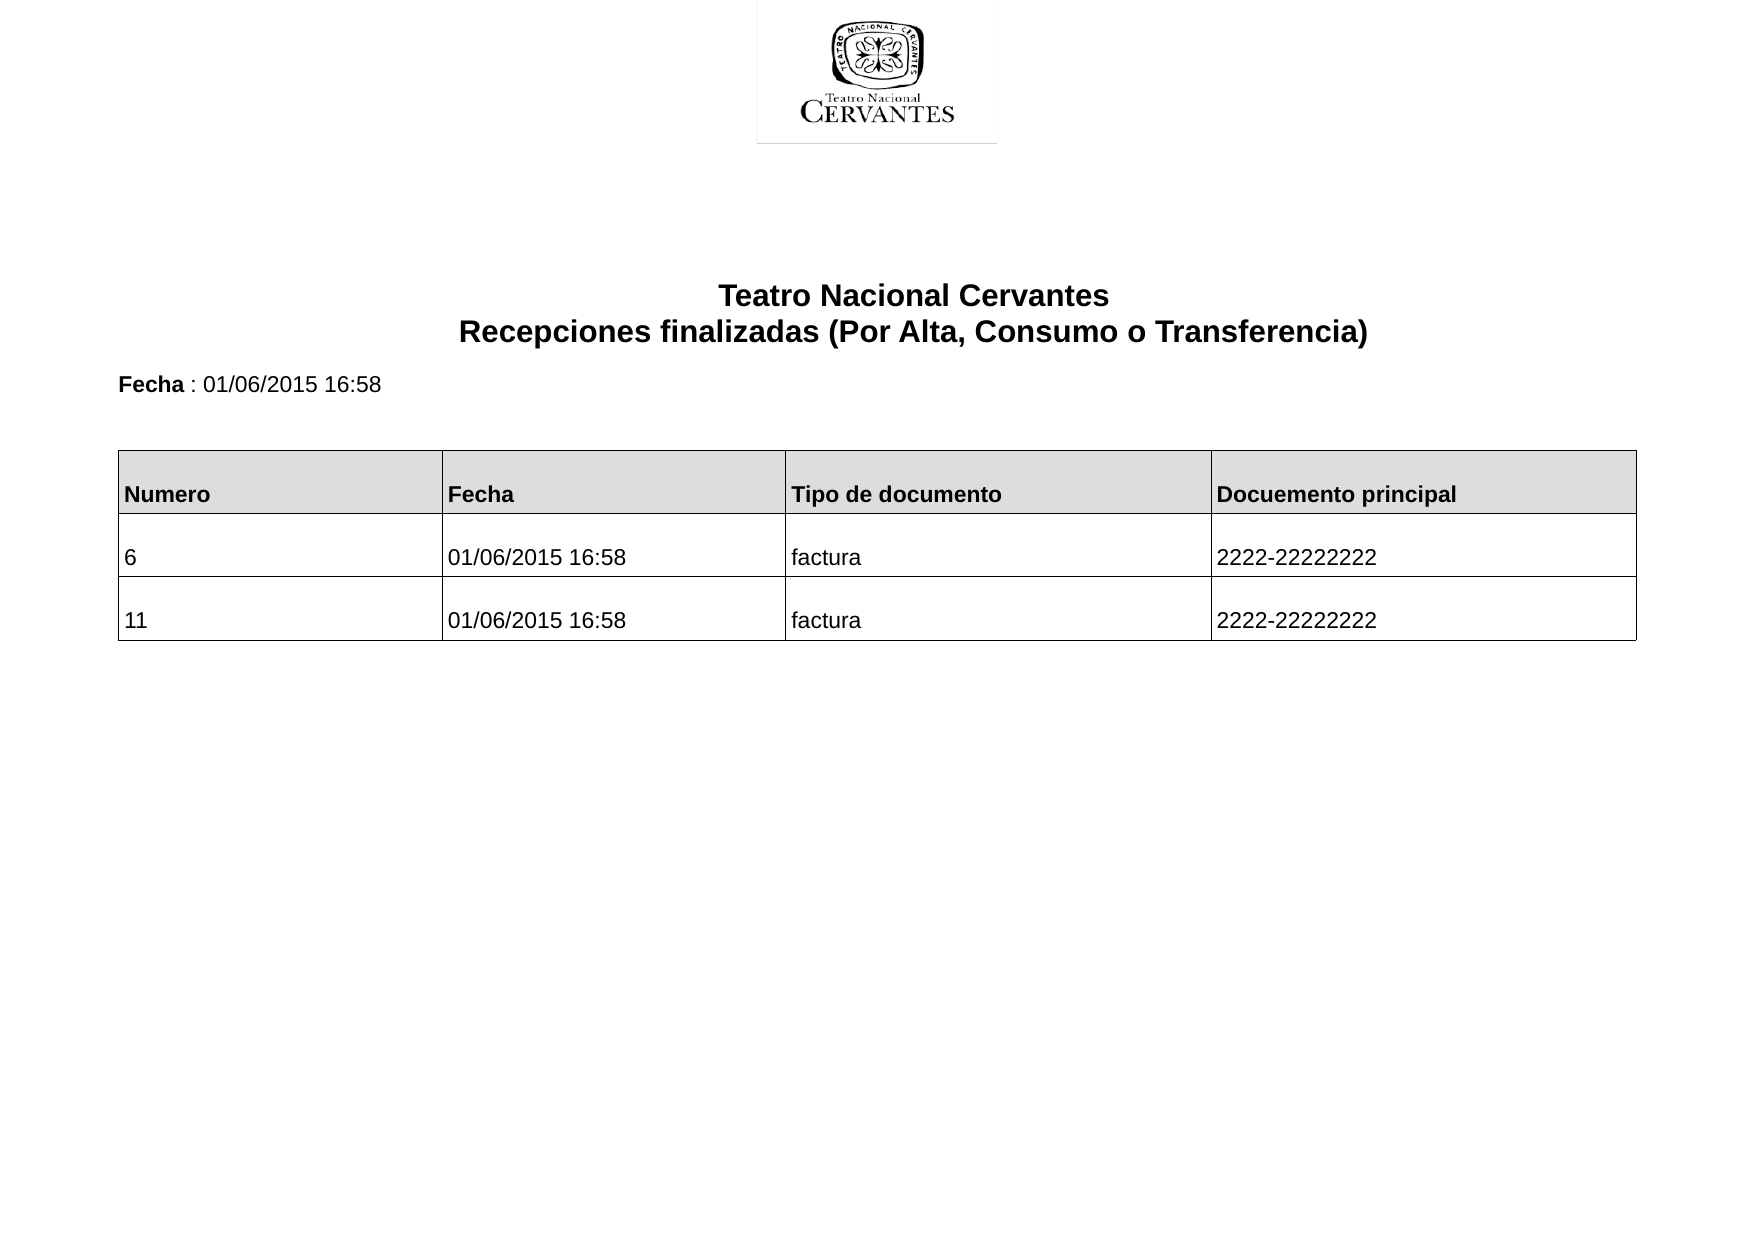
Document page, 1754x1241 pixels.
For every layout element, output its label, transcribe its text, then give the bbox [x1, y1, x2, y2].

table_cell 6 [119, 514, 442, 576]
table_cell 11 [119, 577, 442, 640]
text Teatro Nacional Cervantes [118, 277, 1636, 313]
table_cell factura [786, 577, 1211, 640]
table_cell 01/06/2015 16:58 [443, 577, 785, 640]
table_cell 01/06/2015 16:58 [443, 514, 785, 576]
text Fecha : 01/06/2015 16:58 [118, 371, 1636, 397]
table_cell 2222-22222222 [1212, 577, 1636, 640]
table_header Numero [119, 451, 442, 513]
text Recepciones finalizadas (Por Alta, Consumo o Transferencia) [118, 313, 1636, 349]
table_cell 2222-22222222 [1212, 514, 1636, 576]
table_cell factura [786, 514, 1211, 576]
picture [756, 0, 998, 144]
table_header Tipo de documento [786, 451, 1211, 513]
table_header Fecha [443, 451, 785, 513]
table_header Docuemento principal [1212, 451, 1636, 513]
